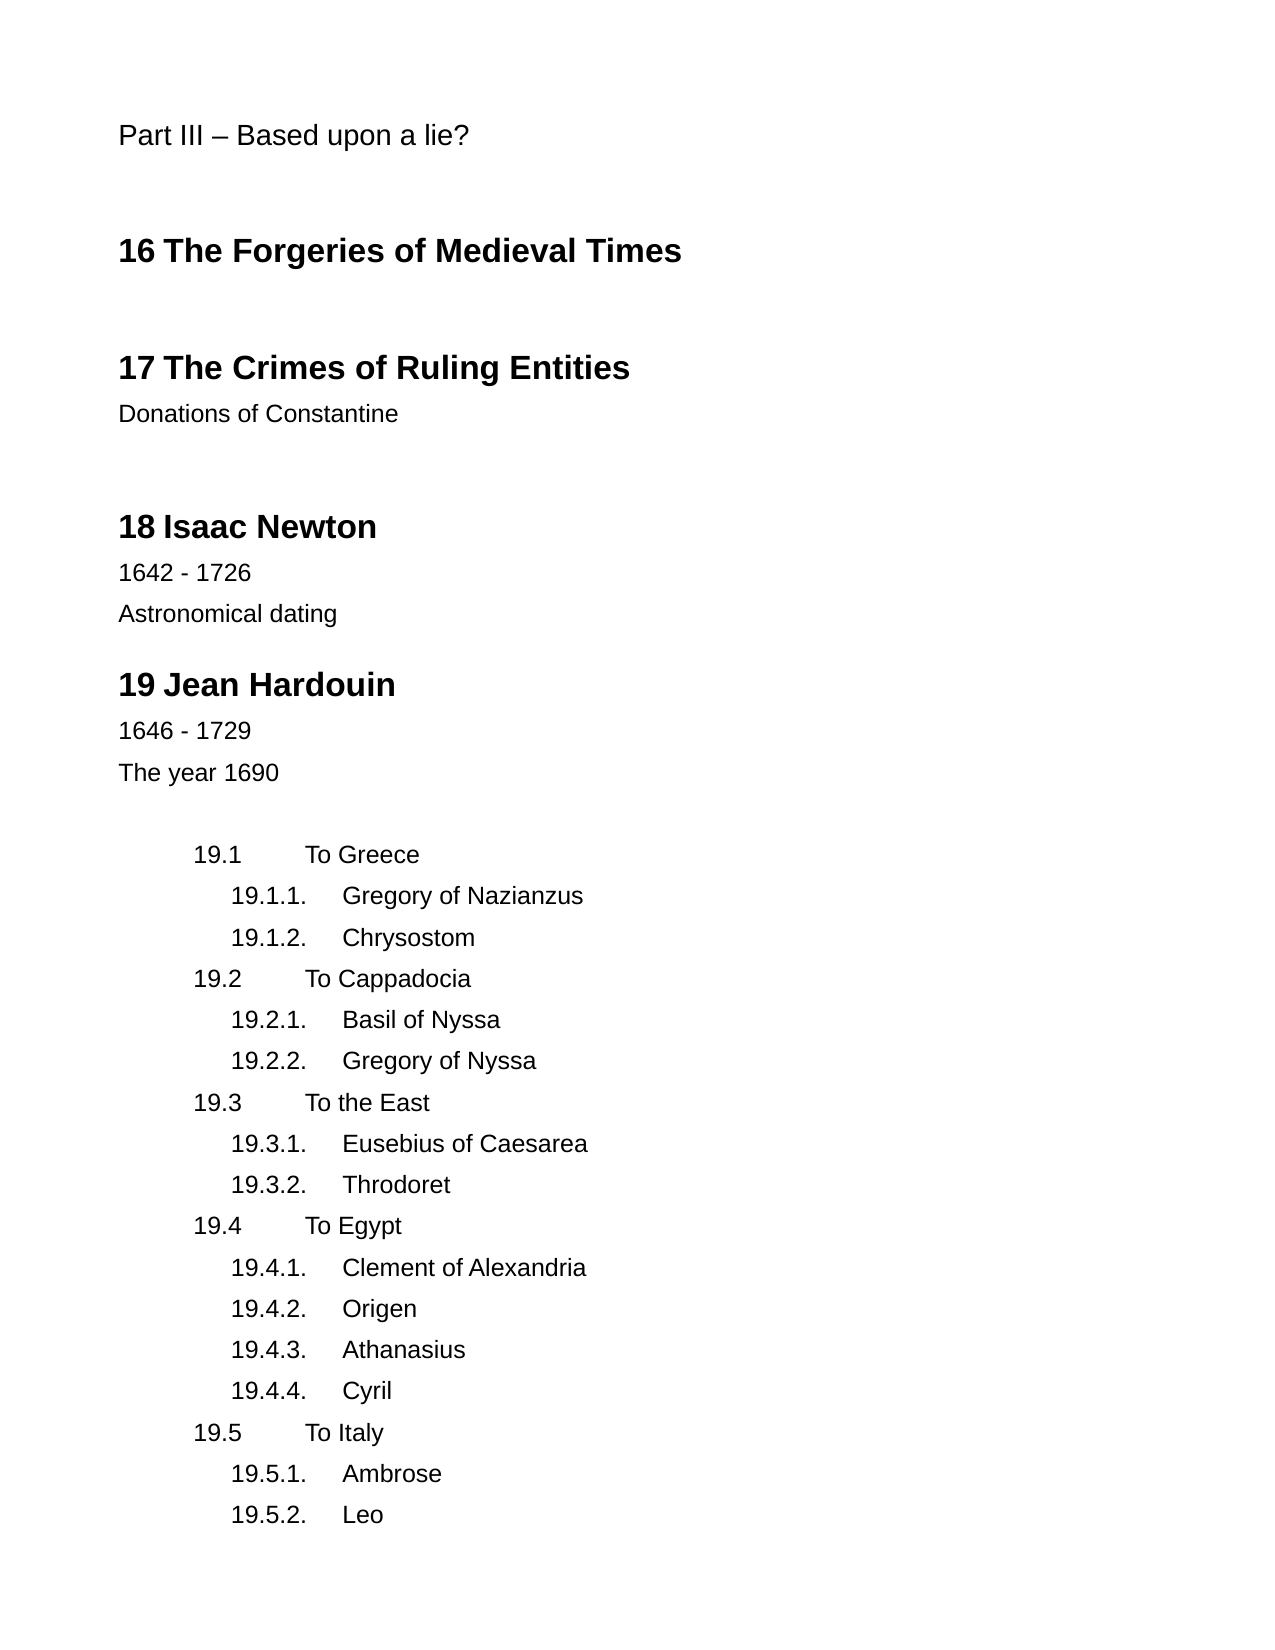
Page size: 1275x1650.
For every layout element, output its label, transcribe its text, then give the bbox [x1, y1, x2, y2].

list Clement of Alexandria [231, 1252, 1157, 1281]
list Gregory of Nazianzus [231, 881, 1157, 910]
list Leo [231, 1500, 1157, 1529]
text Donations of Constantine [118, 399, 1157, 428]
list Origen [231, 1294, 1157, 1322]
list To Italy [193, 1417, 1157, 1446]
list Basil of Nyssa [231, 1005, 1157, 1034]
list Throdoret [231, 1170, 1157, 1199]
list Chrysostom [231, 922, 1157, 951]
subtitle The Crimes of Ruling Entities [118, 348, 1157, 386]
list Ambrose [231, 1459, 1157, 1487]
text Astronomical dating [118, 599, 1157, 628]
text 1642 - 1726 [118, 558, 1157, 586]
subtitle The Forgeries of Medieval Times [118, 230, 1157, 269]
subtitle Isaac Newton [118, 506, 1157, 545]
list To Cappadocia [193, 964, 1157, 992]
list To Egypt [193, 1211, 1157, 1240]
list To the East [193, 1087, 1157, 1116]
text 1646 - 1729 [118, 716, 1157, 745]
list To Greece [193, 840, 1157, 869]
text The year 1690 [118, 757, 1157, 786]
list Athanasius [231, 1335, 1157, 1364]
list Cyril [231, 1376, 1157, 1405]
list Gregory of Nyssa [231, 1046, 1157, 1075]
subtitle Part III – Based upon a lie? [118, 118, 1157, 152]
subtitle Jean Hardouin [118, 665, 1157, 704]
list Eusebius of Caesarea [231, 1129, 1157, 1157]
